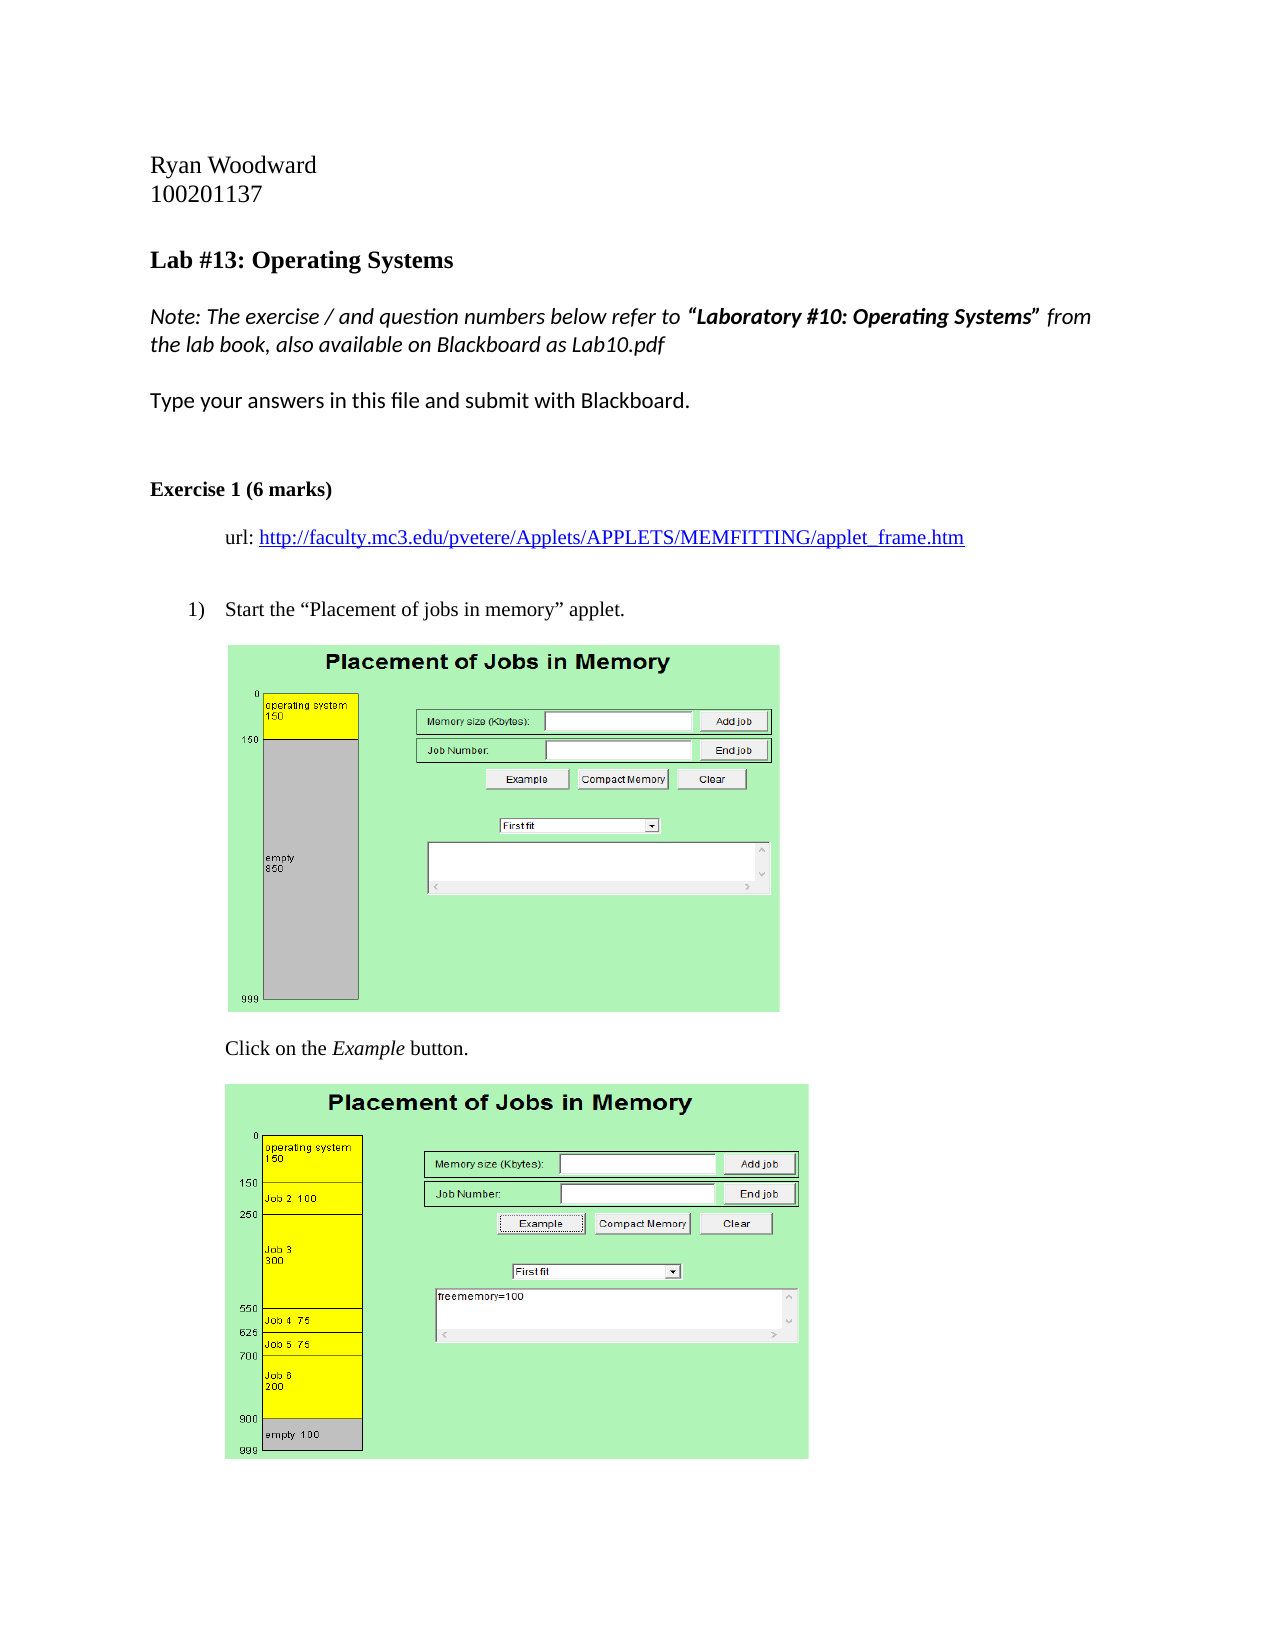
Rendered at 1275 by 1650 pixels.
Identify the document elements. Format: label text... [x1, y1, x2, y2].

text 100201137 [150, 179, 1125, 207]
text url: http://faculty.mc3.edu/pvetere/Applets/APPLETS/MEMFITTING/applet_frame.htm [150, 525, 1125, 549]
subtitle Lab #13: Operating Systems [150, 245, 1125, 273]
picture [225, 645, 780, 1012]
subtitle Ryan Woodward [150, 150, 1125, 179]
text Exercise 1 (6 marks) [150, 477, 1125, 501]
list Start the “Placement of jobs in memory” applet. [187, 597, 1125, 621]
text Click on the Example button. [225, 1036, 1125, 1060]
picture [225, 1084, 809, 1459]
text Note: The exercise / and question numbers below refer to “Laboratory #10: Operating Systems” from the lab book, also available on Blackboard as Lab10.pdf [150, 302, 1125, 358]
text Type your answers in this file and submit with Blackboard. [150, 386, 1125, 414]
